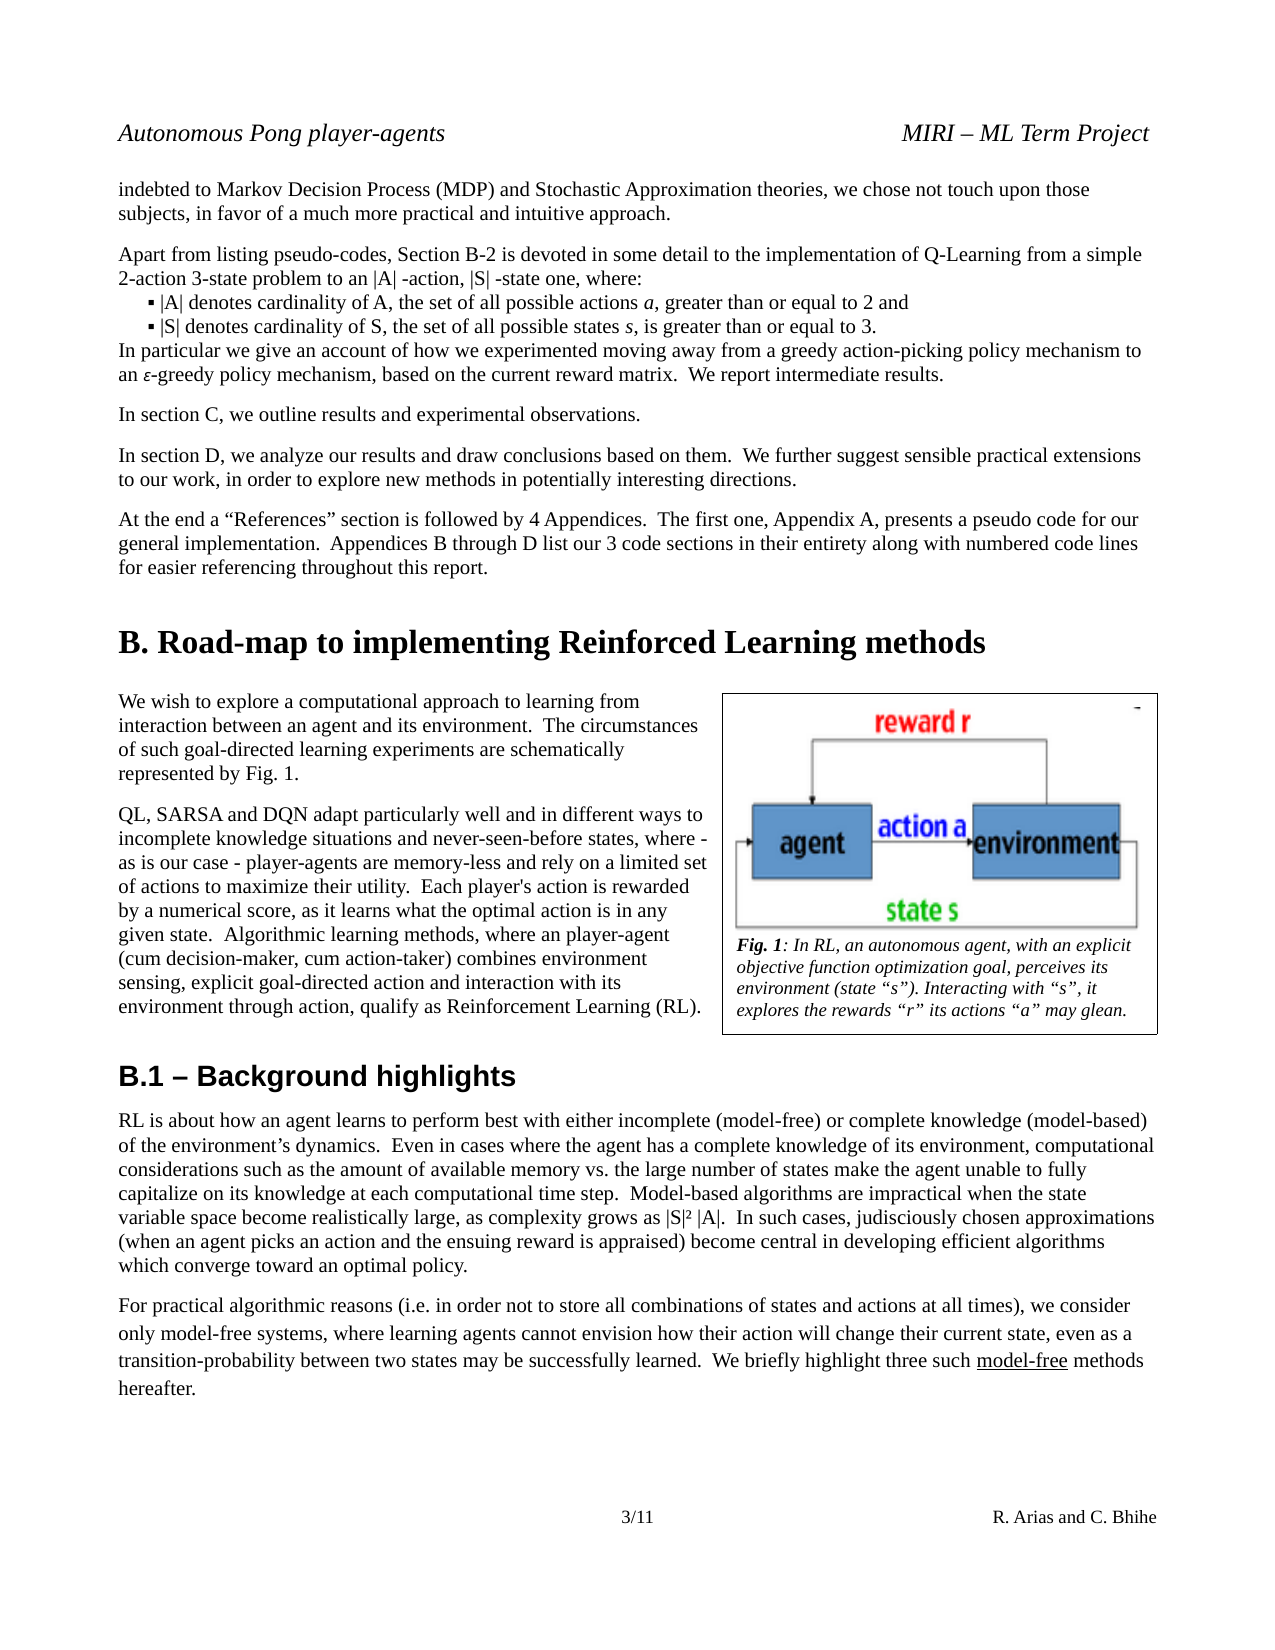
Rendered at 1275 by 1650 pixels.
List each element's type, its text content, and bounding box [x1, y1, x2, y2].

subtitle [723, 694, 1157, 1034]
text At the end a “References” section is followed by 4 Appendices. The first one, Appendix A, presents a pseudo code for our general implementation. Appendices B through D list our 3 code sections in their entirety along with numbered code lines for easier referencing throughout this report. [118, 507, 1157, 579]
text RL is about how an agent learns to perform best with either incomplete (model-free) or complete knowledge (model-based) of the environment’s dynamics. Even in cases where the agent has a complete knowledge of its environment, computational considerations such as the amount of available memory vs. the large number of states make the agent unable to fully capitalize on its knowledge at each computational time step. Model-based algorithms are impractical when the state variable space become realistically large, as complexity grows as |S|² |A|. In such cases, judisciously chosen approximations (when an agent picks an action and the ensuing reward is appraised) become central in developing efficient algorithms which converge toward an optimal policy. [118, 1108, 1157, 1277]
subtitle B.1 – Background highlights [118, 1058, 1157, 1092]
text Fig. 1: In RL, an autonomous agent, with an explicit objective function optimization goal, perceives its environment (state “s”). Interacting with “s”, it explores the rewards “r” its actions “a” may glean. [736, 701, 1148, 1020]
text We wish to explore a computational approach to learning from interaction between an agent and its environment. The circumstances of such goal-directed learning experiments are schematically represented by Fig. 1. [118, 689, 1157, 785]
text In section D, we analyze our results and draw conclusions based on them. We further suggest sensible practical extensions to our work, in order to explore new methods in potentially interesting directions. [118, 443, 1157, 491]
text QL, SARSA and DQN adapt particularly well and in different ways to incomplete knowledge situations and never-seen-before states, where - as is our case - player-agents are memory-less and rely on a limited set of actions to maximize their utility. Each player's action is rewarded by a numerical score, as it learns what the optimal action is in any given state. Algorithmic learning methods, where an player-agent (cum decision-maker, cum action-taker) combines environment sensing, explicit goal-directed action and interaction with its environment through action, qualify as Reinforcement Learning (RL). [118, 802, 722, 1018]
text For practical algorithmic reasons (i.e. in order not to store all combinations of states and actions at all times), we consider only model-free systems, where learning agents cannot envision how their action will change their current state, even as a transition-probability between two states may be successfully learned. We briefly highlight three such model-free methods hereafter. [118, 1293, 1157, 1428]
picture [734, 707, 1141, 935]
text In section C, we outline results and experimental observations. [118, 402, 1157, 426]
text Apart from listing pseudo-codes, Section B-2 is devoted in some detail to the implementation of Q-Learning from a simple 2-action 3-state problem to an |A| -action, |S| -state one, where: ▪ |A| denotes cardinality of A, the set of all possible actions a, greater than or equal to 2 and ▪ |S| denotes cardinality of S, the set of all possible states s, is greater than or equal to 3. In particular we give an account of how we experimented moving away from a greedy action-picking policy mechanism to an ε-greedy policy mechanism, based on the current reward matrix. We report intermediate results. [118, 241, 1157, 386]
text indebted to Markov Decision Process (MDP) and Stochastic Approximation theories, we chose not touch upon those subjects, in favor of a much more practical and intuitive approach. [118, 177, 1157, 225]
subtitle B. Road-map to implementing Reinforced Learning methods [118, 622, 1157, 660]
